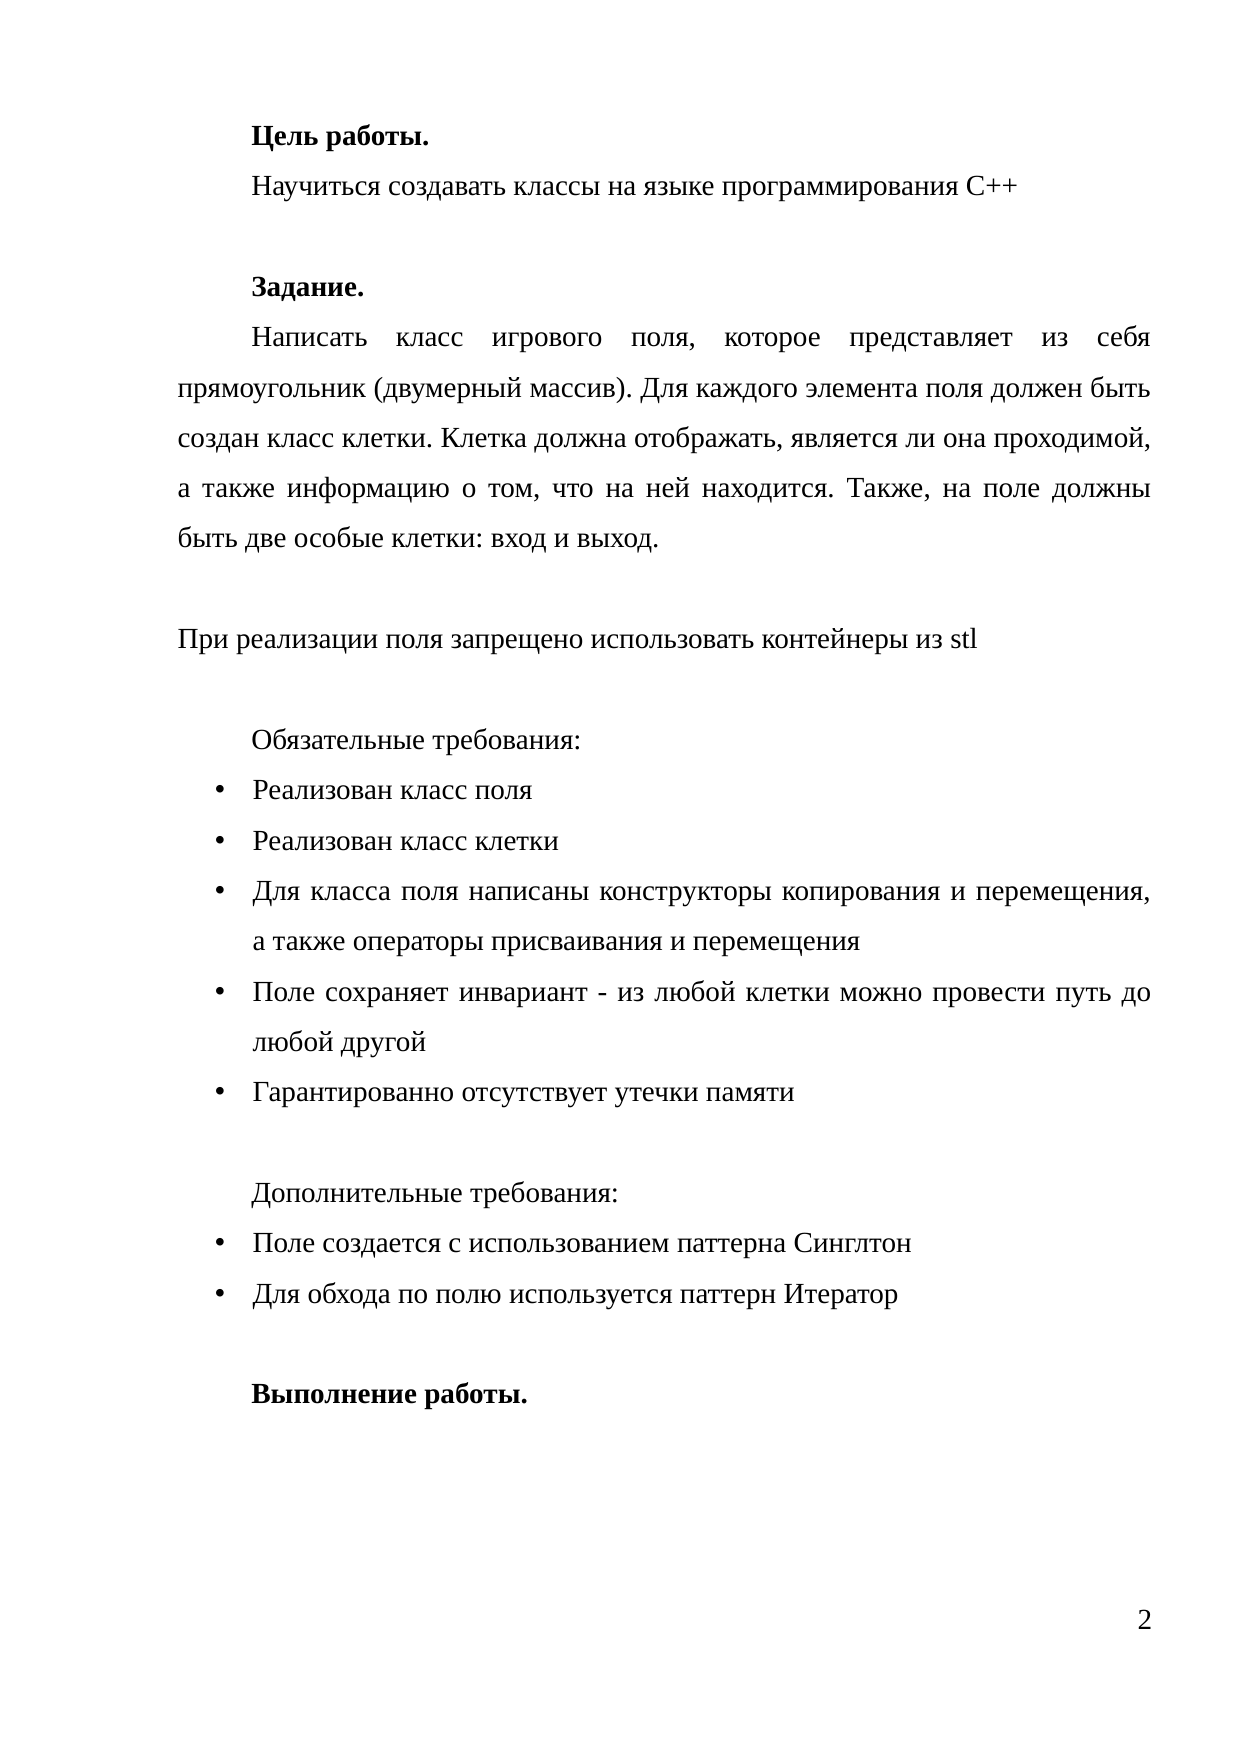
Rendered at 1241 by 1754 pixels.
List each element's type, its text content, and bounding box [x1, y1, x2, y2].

text Научиться создавать классы на языке программирования C++ [177, 168, 1152, 202]
subtitle Выполнение работы. [177, 1377, 1152, 1410]
text Дополнительные требования: [177, 1175, 1152, 1209]
text Написать класс игрового поля, которое представляет из себя прямоугольник (двумерный массив). Для каждого элемента поля должен быть создан класс клетки. Клетка должна отображать, является ли она проходимой, а также информацию о том, что на ней находится. Также, на поле должны быть две особые клетки: вход и выход. [177, 319, 1152, 554]
list Поле сохраняет инвариант - из любой клетки можно провести путь до любой другой [215, 974, 1152, 1058]
list Гарантированно отсутствует утечки памяти [215, 1074, 1152, 1108]
list Для класса поля написаны конструкторы копирования и перемещения, а также операторы присваивания и перемещения [215, 873, 1152, 957]
text При реализации поля запрещено использовать контейнеры из stl [177, 621, 1152, 655]
list Поле создается с использованием паттерна Синглтон [215, 1226, 1152, 1259]
list Для обхода по полю используется паттерн Итератор [215, 1276, 1152, 1309]
subtitle Задание. [177, 269, 1152, 303]
subtitle Цель работы. [177, 118, 1152, 152]
list Реализован класс поля [215, 772, 1152, 806]
text Обязательные требования: [177, 722, 1152, 755]
list Реализован класс клетки [215, 823, 1152, 856]
